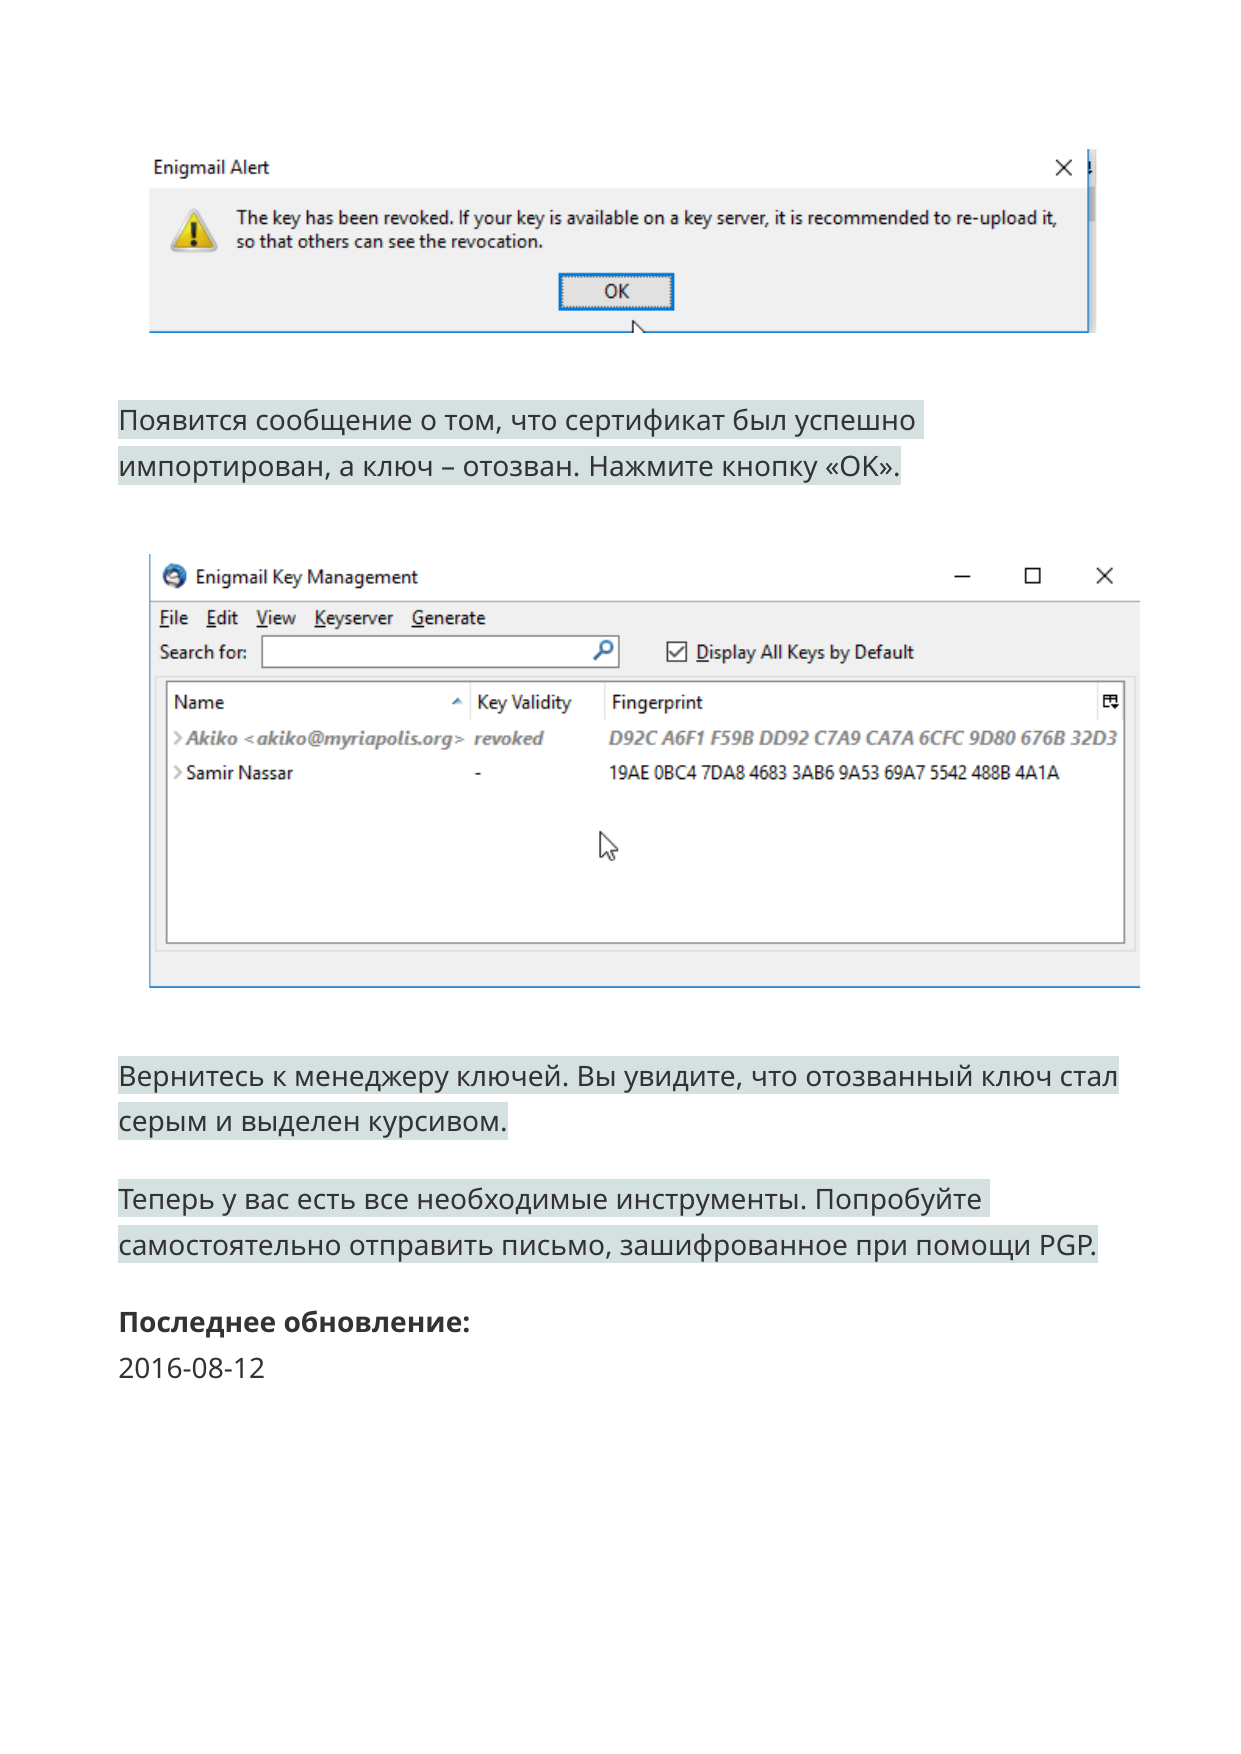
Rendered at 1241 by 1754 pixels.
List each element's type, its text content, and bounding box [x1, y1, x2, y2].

picture [149, 149, 1097, 333]
picture [149, 554, 1141, 988]
text Теперь у вас есть все необходимые инструменты. Попробуйте самостоятельно отправить письмо, зашифрованное при помощи PGP. [118, 1179, 1122, 1263]
text Появится сообщение о том, что сертификат был успешно импортирован, а ключ – отозван. Нажмите кнопку «OK». [118, 400, 1122, 485]
text Вернитесь к менеджеру ключей. Вы увидите, что отозванный ключ стал серым и выделен курсивом. [118, 1056, 1122, 1140]
text Последнее обновление: [118, 1302, 1122, 1340]
text 2016-08-12 [118, 1348, 1122, 1386]
